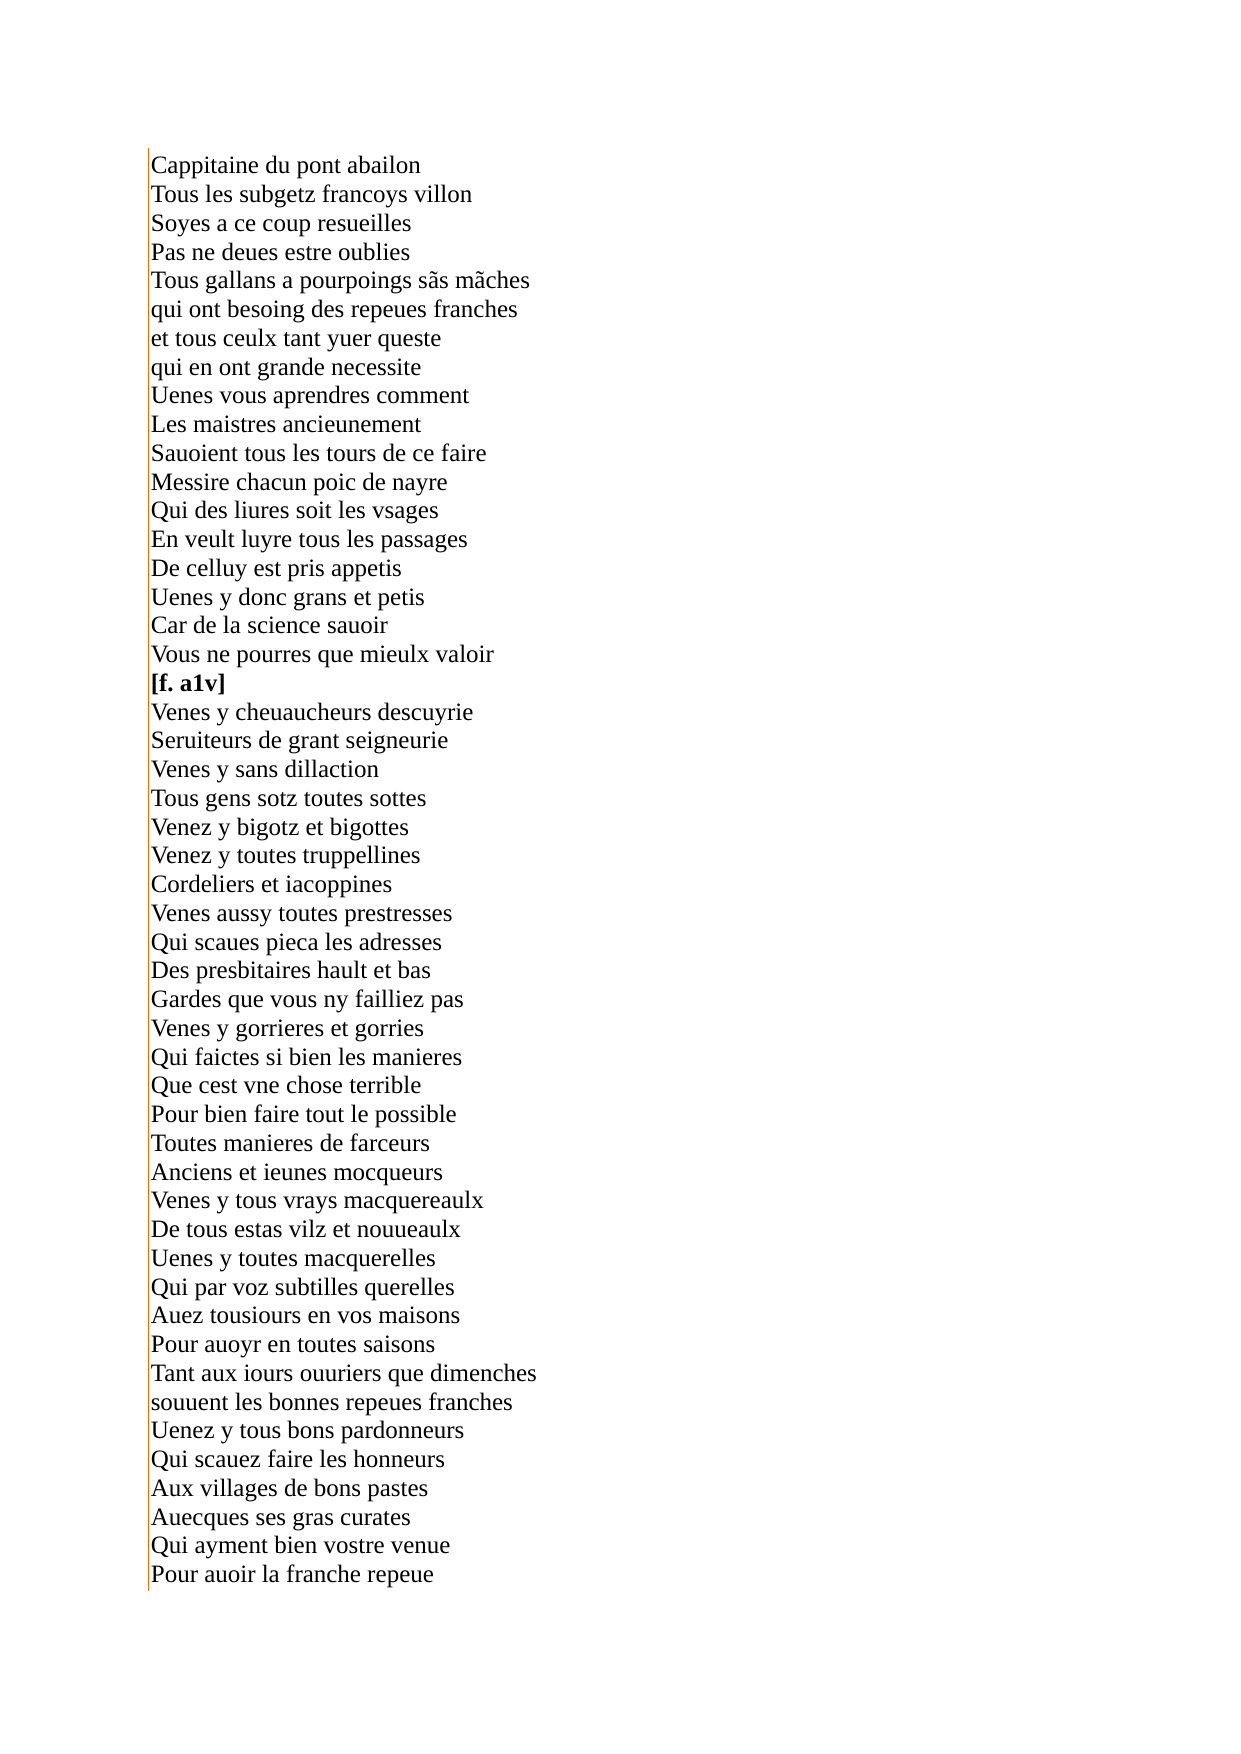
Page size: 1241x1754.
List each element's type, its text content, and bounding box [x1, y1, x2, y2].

text qui ont besoing des repeues franches [149, 294, 1093, 323]
text Qui scauez faire les honneurs [149, 1444, 1093, 1473]
text Tous gens sotz toutes sottes [149, 783, 1093, 812]
text Cordeliers et iacoppines [149, 869, 1093, 898]
text Tous les subgetz francoys villon [149, 179, 1093, 208]
text Car de la science sauoir [149, 611, 1093, 639]
text Les maistres ancieunement [149, 409, 1093, 438]
text [f. a1v] [149, 668, 1093, 697]
text Auez tousiours en vos maisons [149, 1301, 1093, 1329]
text Sauoient tous les tours de ce faire [149, 438, 1093, 467]
text Qui ayment bien vostre venue [149, 1531, 1093, 1559]
text Aux villages de bons pastes [149, 1473, 1093, 1502]
text et tous ceulx tant yuer queste [149, 323, 1093, 352]
text Pour auoyr en toutes saisons [149, 1329, 1093, 1358]
text Auecques ses gras curates [149, 1502, 1093, 1531]
text Toutes manieres de farceurs [149, 1128, 1093, 1157]
text Tant aux iours ouuriers que dimenches [149, 1358, 1093, 1387]
text Pour bien faire tout le possible [149, 1099, 1093, 1128]
text Qui des liures soit les vsages [149, 496, 1093, 524]
text Que cest vne chose terrible [149, 1071, 1093, 1099]
text Uenez y tous bons pardonneurs [149, 1416, 1093, 1444]
text Tous gallans a pourpoings sãs mãches [149, 266, 1093, 294]
text Uenes y donc grans et petis [149, 582, 1093, 611]
text Venez y bigotz et bigottes [149, 812, 1093, 841]
text Des presbitaires hault et bas [149, 956, 1093, 984]
text qui en ont grande necessite [149, 352, 1093, 381]
text Pas ne deues estre oublies [149, 237, 1093, 266]
text Qui faictes si bien les manieres [149, 1042, 1093, 1071]
text Cappitaine du pont abailon [149, 148, 1093, 179]
text Venes y tous vrays macquereaulx [149, 1186, 1093, 1214]
text De celluy est pris appetis [149, 553, 1093, 582]
text De tous estas vilz et nouueaulx [149, 1214, 1093, 1243]
text Venes y cheuaucheurs descuyrie [149, 697, 1093, 726]
text Venes y sans dillaction [149, 754, 1093, 783]
text Pour auoir la franche repeue [149, 1559, 1093, 1591]
text Messire chacun poic de nayre [149, 467, 1093, 496]
text Uenes y toutes macquerelles [149, 1243, 1093, 1272]
text souuent les bonnes repeues franches [149, 1387, 1093, 1416]
text Venez y toutes truppellines [149, 841, 1093, 869]
text Seruiteurs de grant seigneurie [149, 726, 1093, 754]
text Qui scaues pieca les adresses [149, 927, 1093, 956]
text Venes y gorrieres et gorries [149, 1013, 1093, 1042]
text Soyes a ce coup resueilles [149, 208, 1093, 237]
text Vous ne pourres que mieulx valoir [149, 639, 1093, 668]
text Uenes vous aprendres comment [149, 381, 1093, 409]
text En veult luyre tous les passages [149, 524, 1093, 553]
text Venes aussy toutes prestresses [149, 898, 1093, 927]
text Gardes que vous ny failliez pas [149, 984, 1093, 1013]
text Anciens et ieunes mocqueurs [149, 1157, 1093, 1186]
text Qui par voz subtilles querelles [149, 1272, 1093, 1301]
